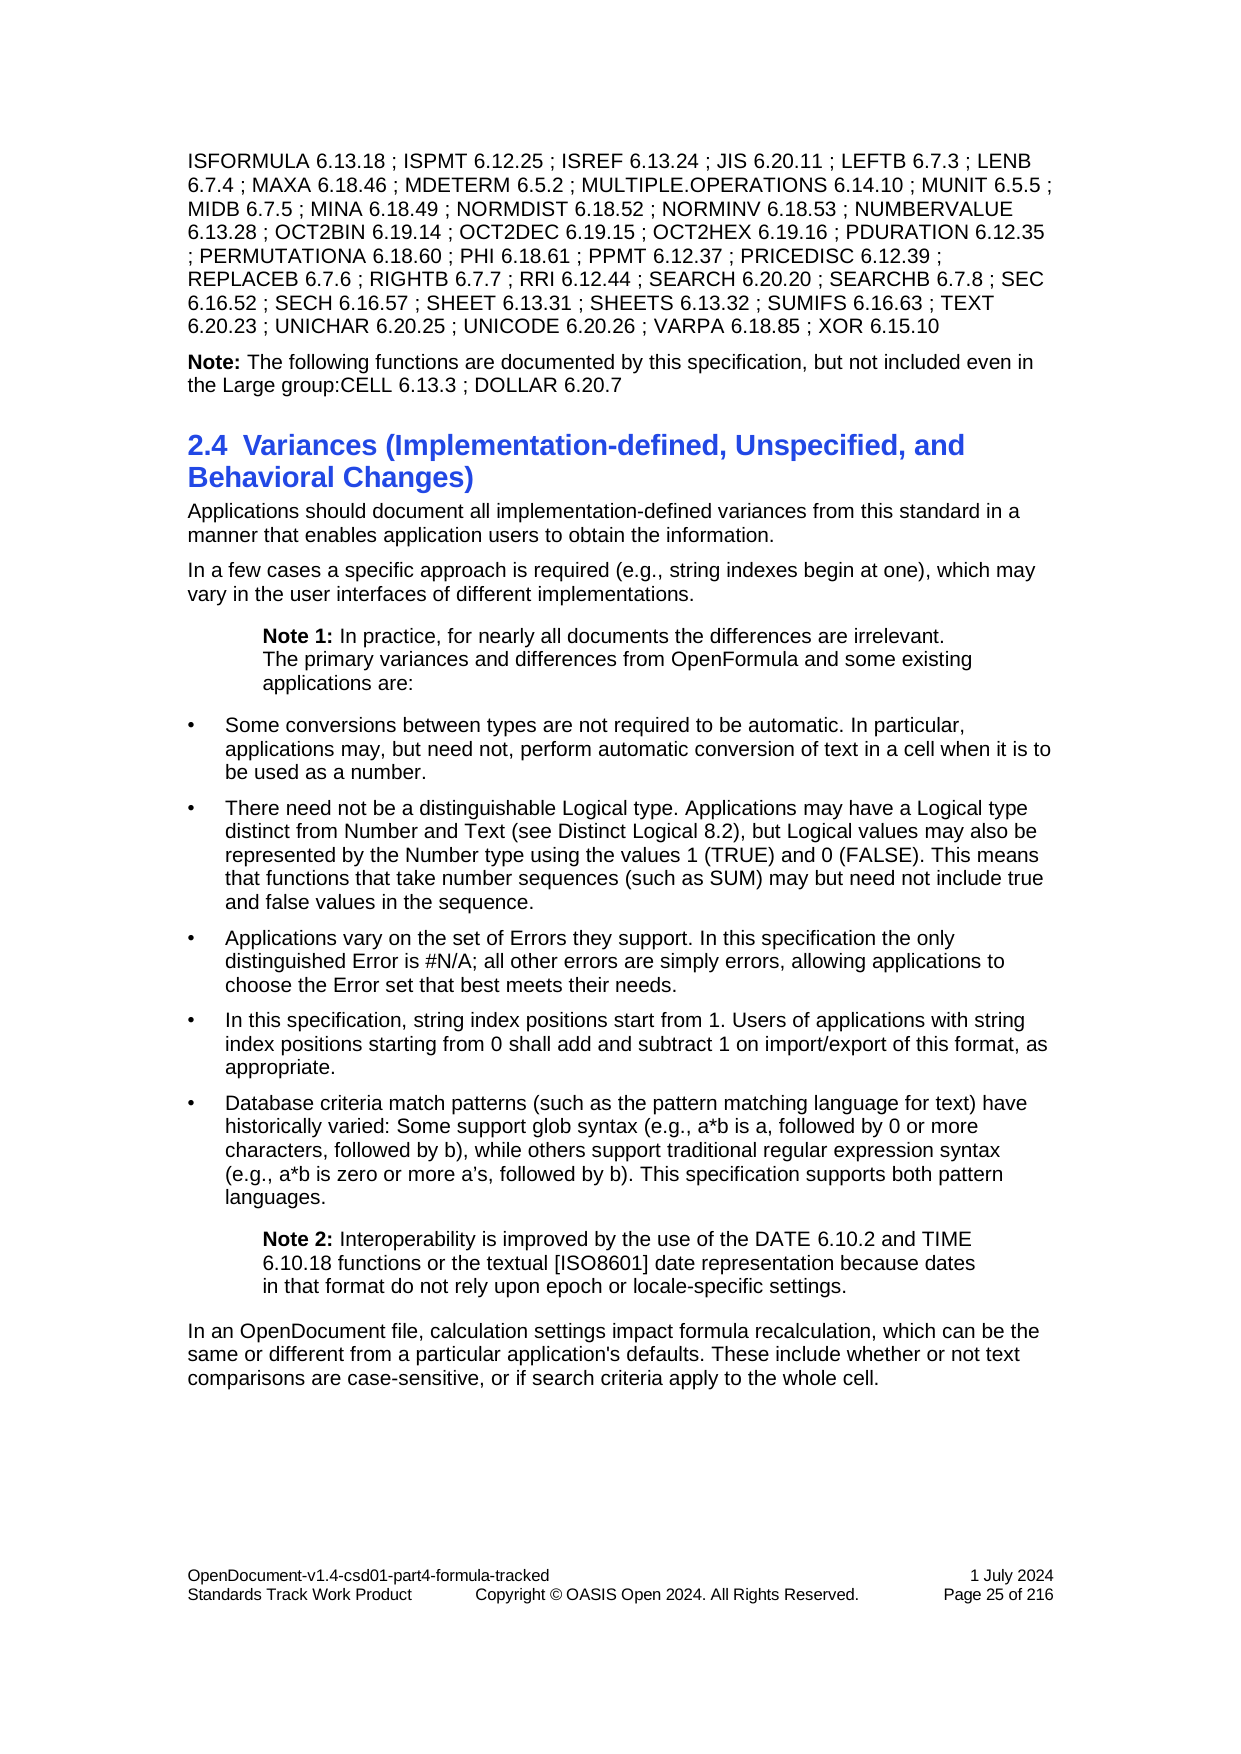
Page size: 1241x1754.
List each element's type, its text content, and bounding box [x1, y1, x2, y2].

text ISFORMULA 6.13.18 ; ISPMT 6.12.25 ; ISREF 6.13.24 ; JIS 6.20.11 ; LEFTB 6.7.3 ; LENB 6.7.4 ; MAXA 6.18.46 ; MDETERM 6.5.2 ; MULTIPLE.OPERATIONS 6.14.10 ; MUNIT 6.5.5 ; MIDB 6.7.5 ; MINA 6.18.49 ; NORMDIST 6.18.52 ; NORMINV 6.18.53 ; NUMBERVALUE 6.13.28 ; OCT2BIN 6.19.14 ; OCT2DEC 6.19.15 ; OCT2HEX 6.19.16 ; PDURATION 6.12.35 ; PERMUTATIONA 6.18.60 ; PHI 6.18.61 ; PPMT 6.12.37 ; PRICEDISC 6.12.39 ; REPLACEB 6.7.6 ; RIGHTB 6.7.7 ; RRI 6.12.44 ; SEARCH 6.20.20 ; SEARCHB 6.7.8 ; SEC 6.16.52 ; SECH 6.16.57 ; SHEET 6.13.31 ; SHEETS 6.13.32 ; SUMIFS 6.16.63 ; TEXT 6.20.23 ; UNICHAR 6.20.25 ; UNICODE 6.20.26 ; VARPA 6.18.85 ; XOR 6.15.10 [187, 150, 1053, 338]
list Database criteria match patterns (such as the pattern matching language for text) have historically varied: Some support glob syntax (e.g., a*b is a, followed by 0 or more characters, followed by b), while others support traditional regular expression syntax (e.g., a*b is zero or more a’s, followed by b). This specification supports both pattern languages. [187, 1091, 1053, 1209]
list In this specification, string index positions start from 1. Users of applications with string index positions starting from 0 shall add and subtract 1 on import/export of this format, as appropriate. [187, 1009, 1053, 1079]
text Note: The following functions are documented by this specification, but not included even in the Large group:CELL 6.13.3 ; DOLLAR 6.20.7 [187, 350, 1053, 397]
list Some conversions between types are not required to be automatic. In particular, applications may, but need not, perform automatic conversion of text in a cell when it is to be used as a number. [187, 713, 1053, 784]
text Applications should document all implementation-defined variances from this standard in a manner that enables application users to obtain the information. [187, 499, 1053, 547]
subtitle Variances (Implementation-defined, Unspecified, and Behavioral Changes) [187, 428, 1053, 493]
text Note 1: In practice, for nearly all documents the differences are irrelevant. The primary variances and differences from OpenFormula and some existing applications are: [262, 624, 978, 695]
text In an OpenDocument file, calculation settings impact formula recalculation, which can be the same or different from a particular application's defaults. These include whether or not text comparisons are case-sensitive, or if search criteria apply to the whole cell. [187, 1319, 1053, 1390]
text Note 2: Interoperability is improved by the use of the DATE 6.10.2 and TIME 6.10.18 functions or the textual [ISO8601] date representation because dates in that format do not rely upon epoch or locale-specific settings. [262, 1228, 978, 1298]
list There need not be a distinguishable Logical type. Applications may have a Logical type distinct from Number and Text (see Distinct Logical 8.2), but Logical values may also be represented by the Number type using the values 1 (TRUE) and 0 (FALSE). This means that functions that take number sequences (such as SUM) may but need not include true and false values in the sequence. [187, 796, 1053, 914]
text In a few cases a specific approach is required (e.g., string indexes begin at one), which may vary in the user interfaces of different implementations. [187, 559, 1053, 606]
list Applications vary on the set of Errors they support. In this specification the only distinguished Error is #N/A; all other errors are simply errors, allowing applications to choose the Error set that best meets their needs. [187, 926, 1053, 997]
